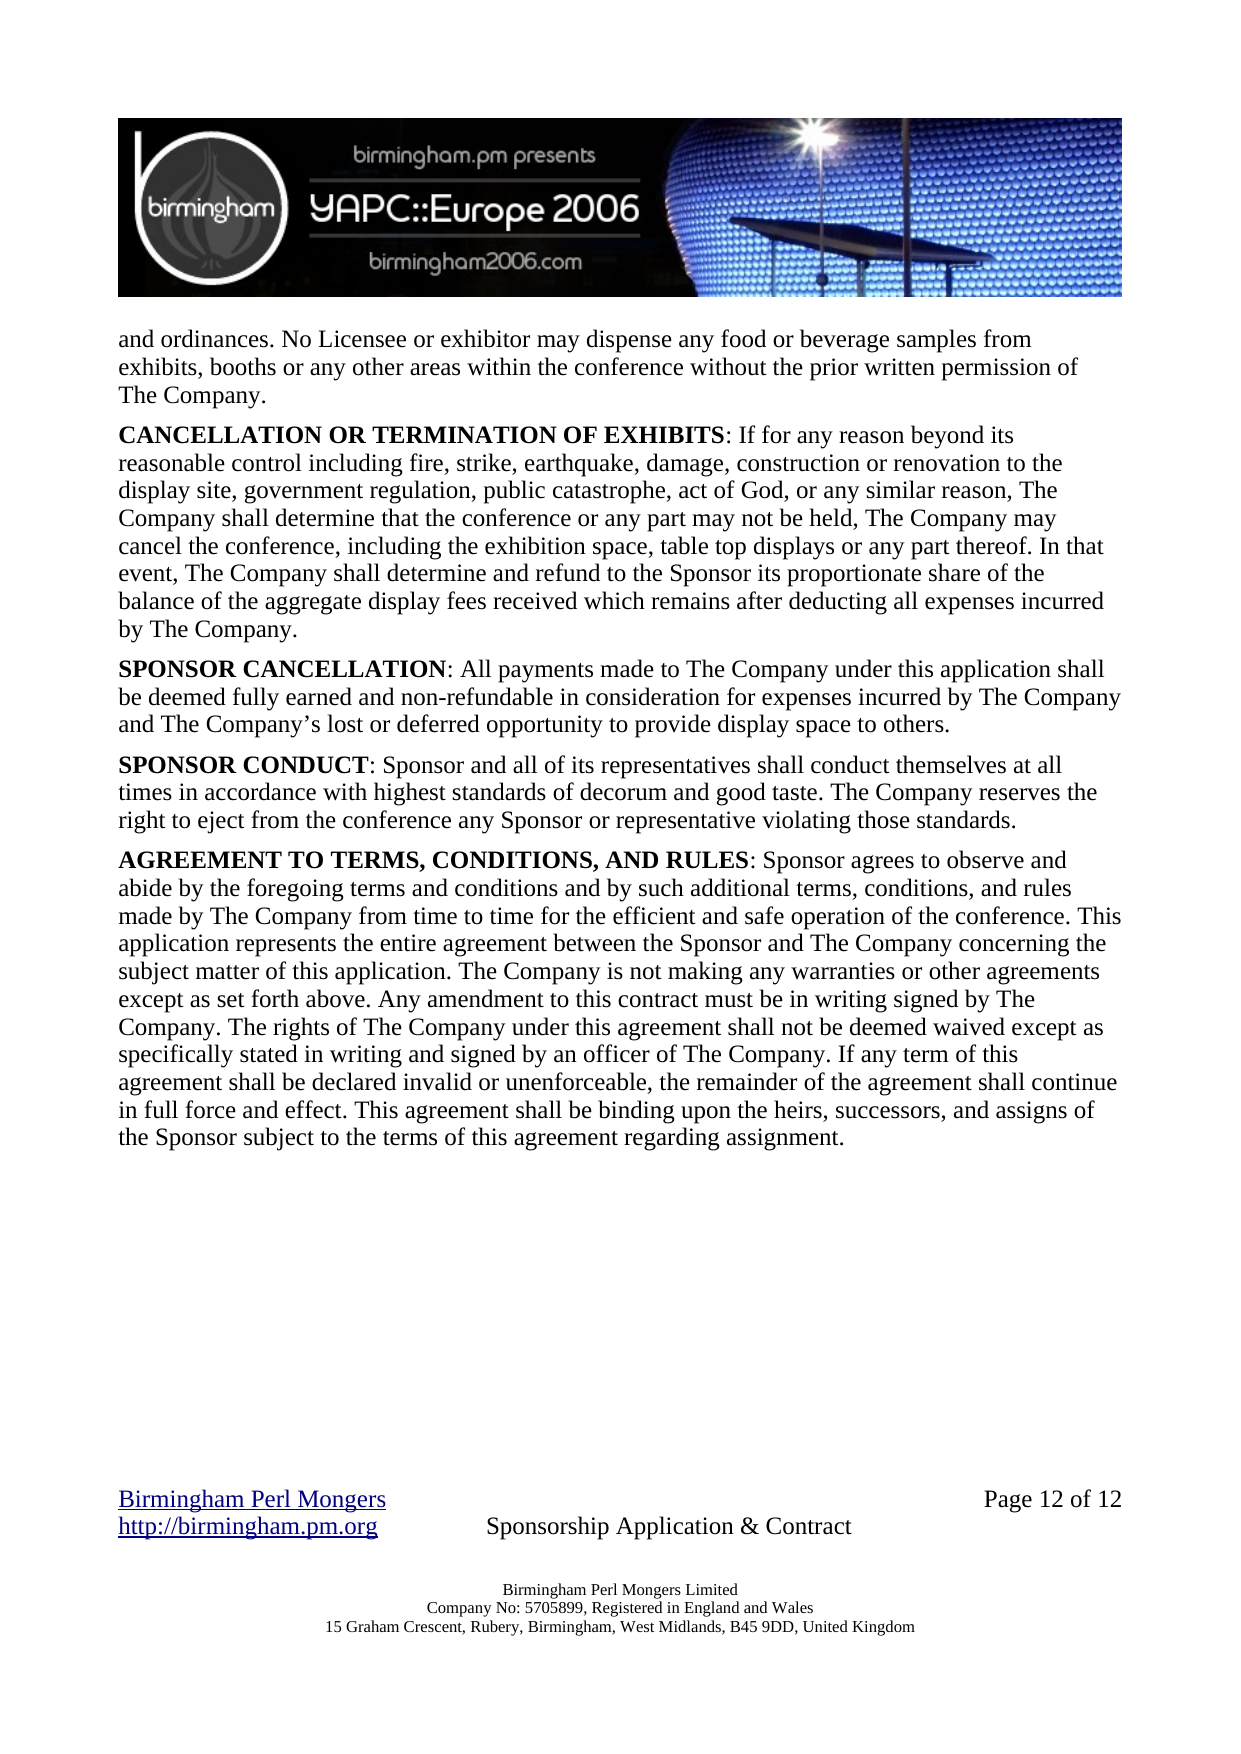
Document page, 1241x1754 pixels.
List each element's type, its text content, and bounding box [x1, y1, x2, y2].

text SPONSOR CONDUCT: Sponsor and all of its representatives shall conduct themselves at all times in accordance with highest standards of decorum and good taste. The Company reserves the right to eject from the conference any Sponsor or representative violating those standards. [118, 751, 1122, 834]
text AGREEMENT TO TERMS, CONDITIONS, AND RULES: Sponsor agrees to observe and abide by the foregoing terms and conditions and by such additional terms, conditions, and rules made by The Company from time to time for the efficient and safe operation of the conference. This application represents the entire agreement between the Sponsor and The Company concerning the subject matter of this application. The Company is not making any warranties or other agreements except as set forth above. Any amendment to this contract must be in writing signed by The Company. The rights of The Company under this agreement shall not be deemed waived except as specifically stated in writing and signed by an officer of The Company. If any term of this agreement shall be declared invalid or unenforceable, the remainder of the agreement shall continue in full force and effect. This agreement shall be binding upon the heirs, successors, and assigns of the Sponsor subject to the terms of this agreement regarding assignment. [118, 846, 1122, 1151]
text SPONSOR CANCELLATION: All payments made to The Company under this application shall be deemed fully earned and non-refundable in consideration for expenses incurred by The Company and The Company’s lost or deferred opportunity to provide display space to others. [118, 655, 1122, 738]
text and ordinances. No Licensee or exhibitor may dispense any food or beverage samples from exhibits, booths or any other areas within the conference without the prior written permission of The Company. [118, 325, 1122, 408]
picture [118, 118, 1122, 297]
text CANCELLATION OR TERMINATION OF EXHIBITS: If for any reason beyond its reasonable control including fire, strike, earthquake, damage, construction or renovation to the display site, government regulation, public catastrophe, act of God, or any similar reason, The Company shall determine that the conference or any part may not be held, The Company may cancel the conference, including the exhibition space, table top displays or any part thereof. In that event, The Company shall determine and refund to the Sponsor its proportionate share of the balance of the aggregate display fees received which remains after deducting all expenses incurred by The Company. [118, 421, 1122, 643]
